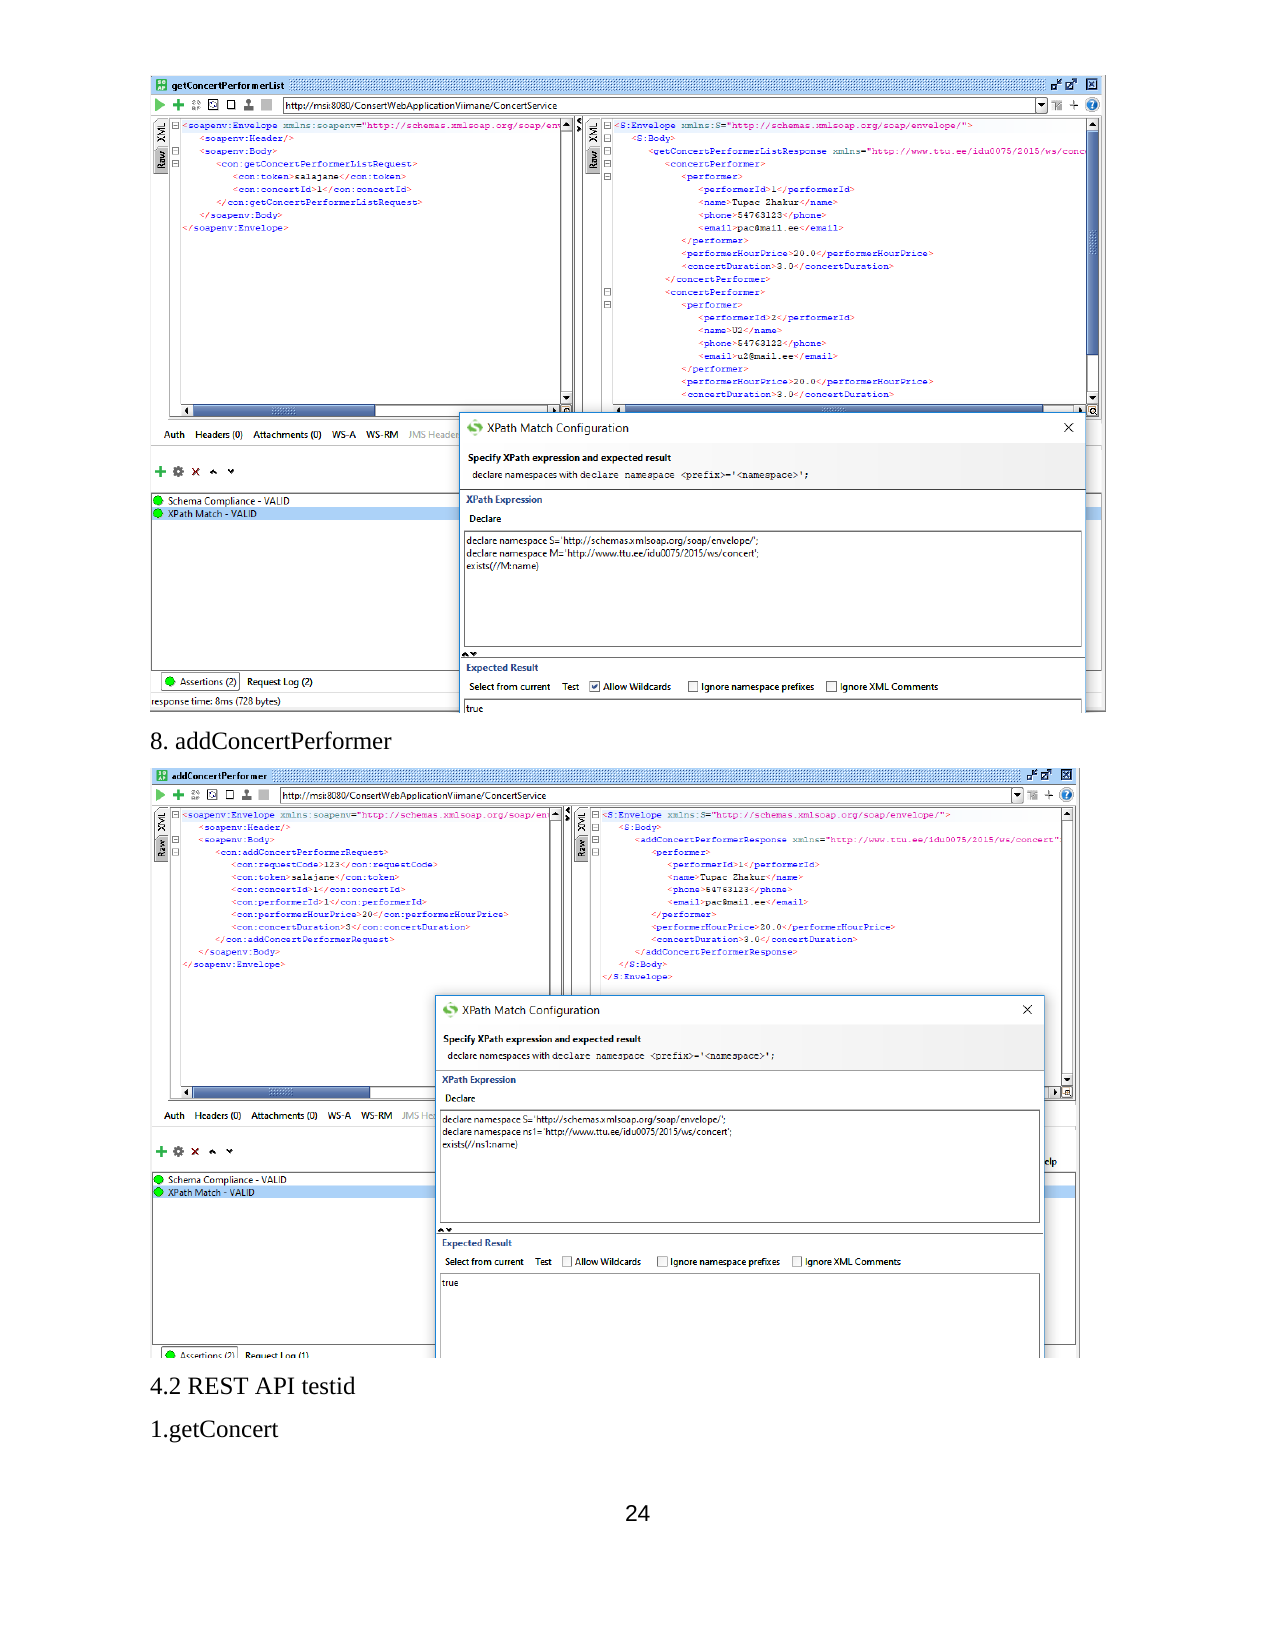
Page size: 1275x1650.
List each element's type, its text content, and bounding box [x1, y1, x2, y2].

text 4.2 REST API testid [150, 1371, 1125, 1400]
text 1.getConcert [150, 1414, 1125, 1443]
text 8. addConcertPerformer [150, 726, 1125, 754]
